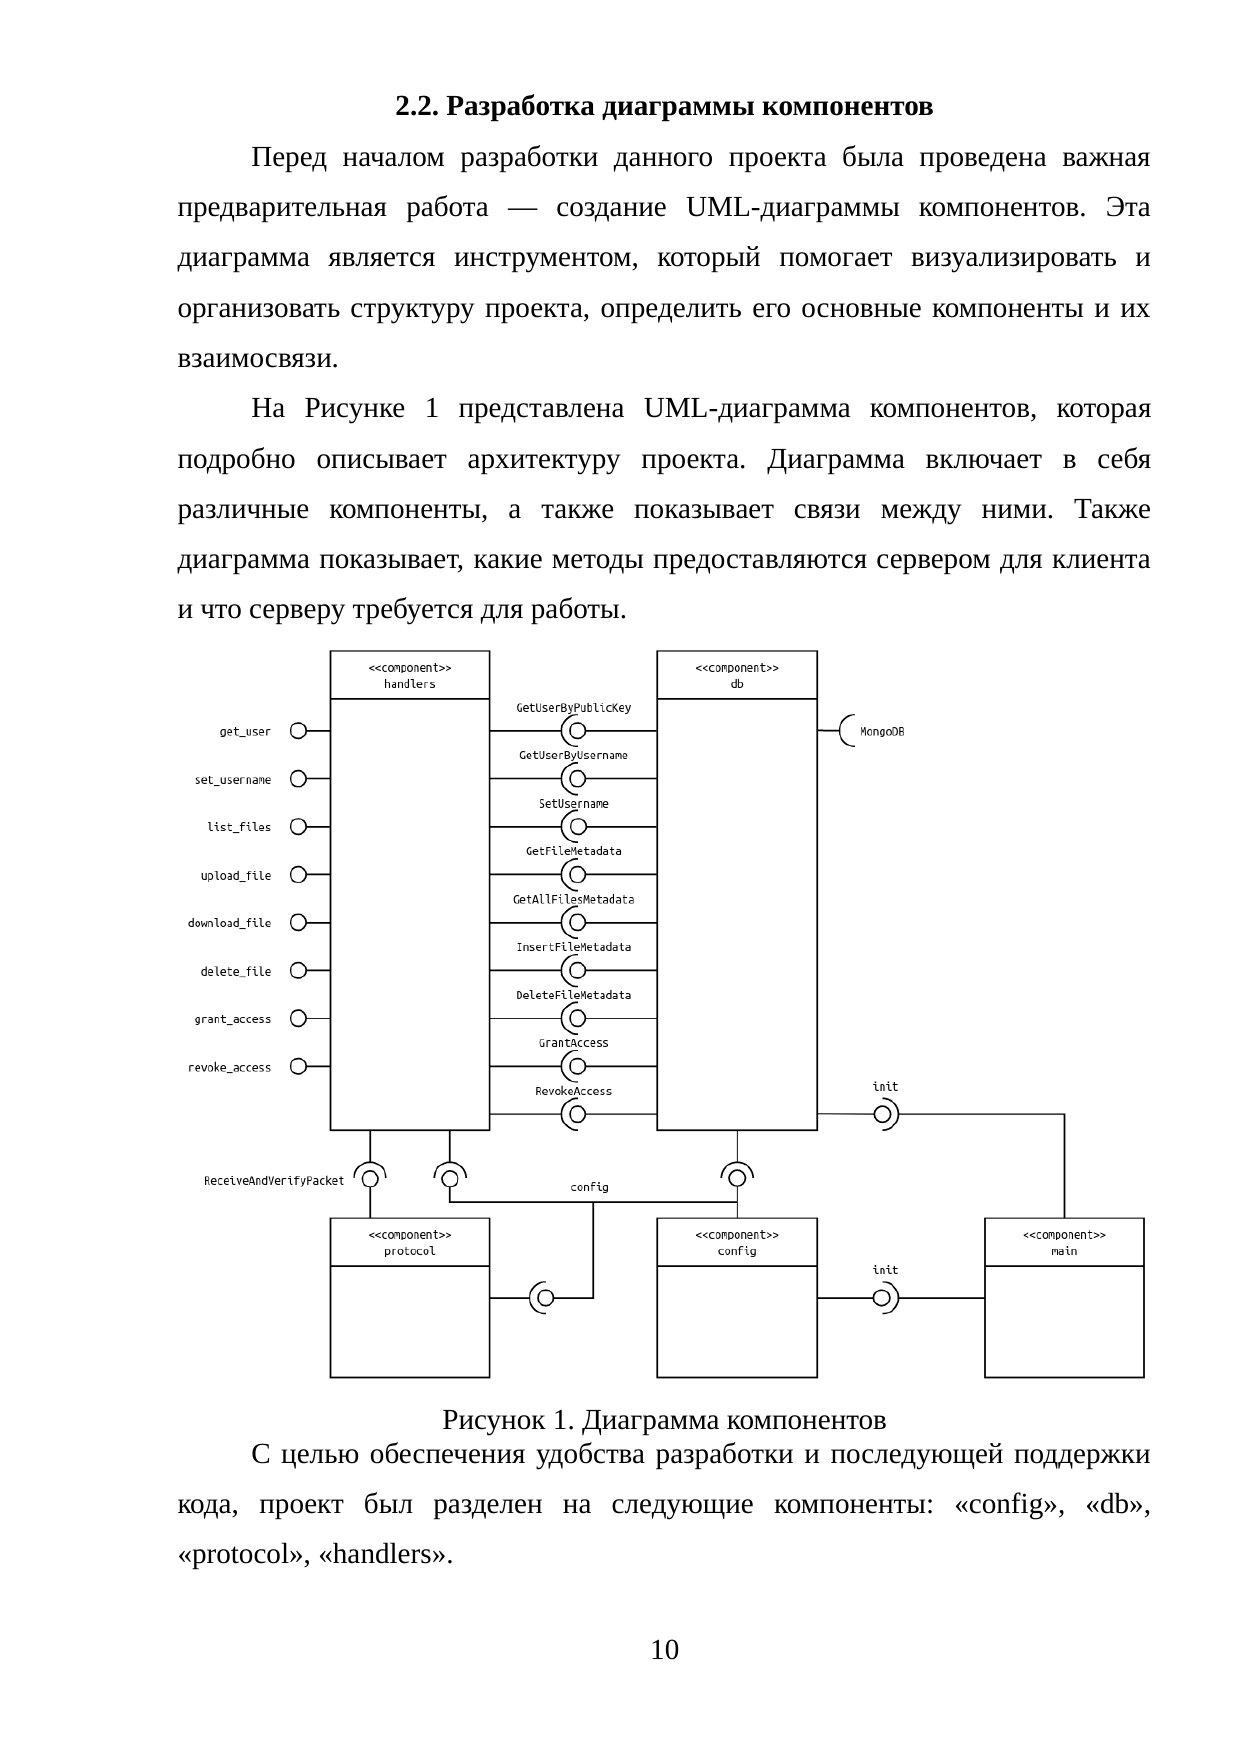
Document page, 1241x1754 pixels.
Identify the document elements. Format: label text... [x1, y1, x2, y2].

text Перед началом разработки данного проекта была проведена важная предварительная работа — создание UML-диаграммы компонентов. Эта диаграмма является инструментом, который помогает визуализировать и организовать структуру проекта, определить его основные компоненты и их взаимосвязи. [177, 139, 1152, 374]
text С целью обеспечения удобства разработки и последующей поддержки кода, проект был разделен на следующие компоненты: «config», «db», «protocol», «handlers». [177, 1436, 1152, 1570]
text На Рисунке 1 представлена UML-диаграмма компонентов, которая подробно описывает архитектуру проекта. Диаграмма включает в себя различные компоненты, а также показывает связи между ними. Также диаграмма показывает, какие методы предоставляются сервером для клиента и что серверу требуется для работы. [177, 390, 1152, 625]
picture [177, 642, 1152, 1386]
text Рисунок 1. Диаграмма компонентов [177, 1386, 1152, 1436]
subtitle 2.2. Разработка диаграммы компонентов [177, 88, 1152, 122]
